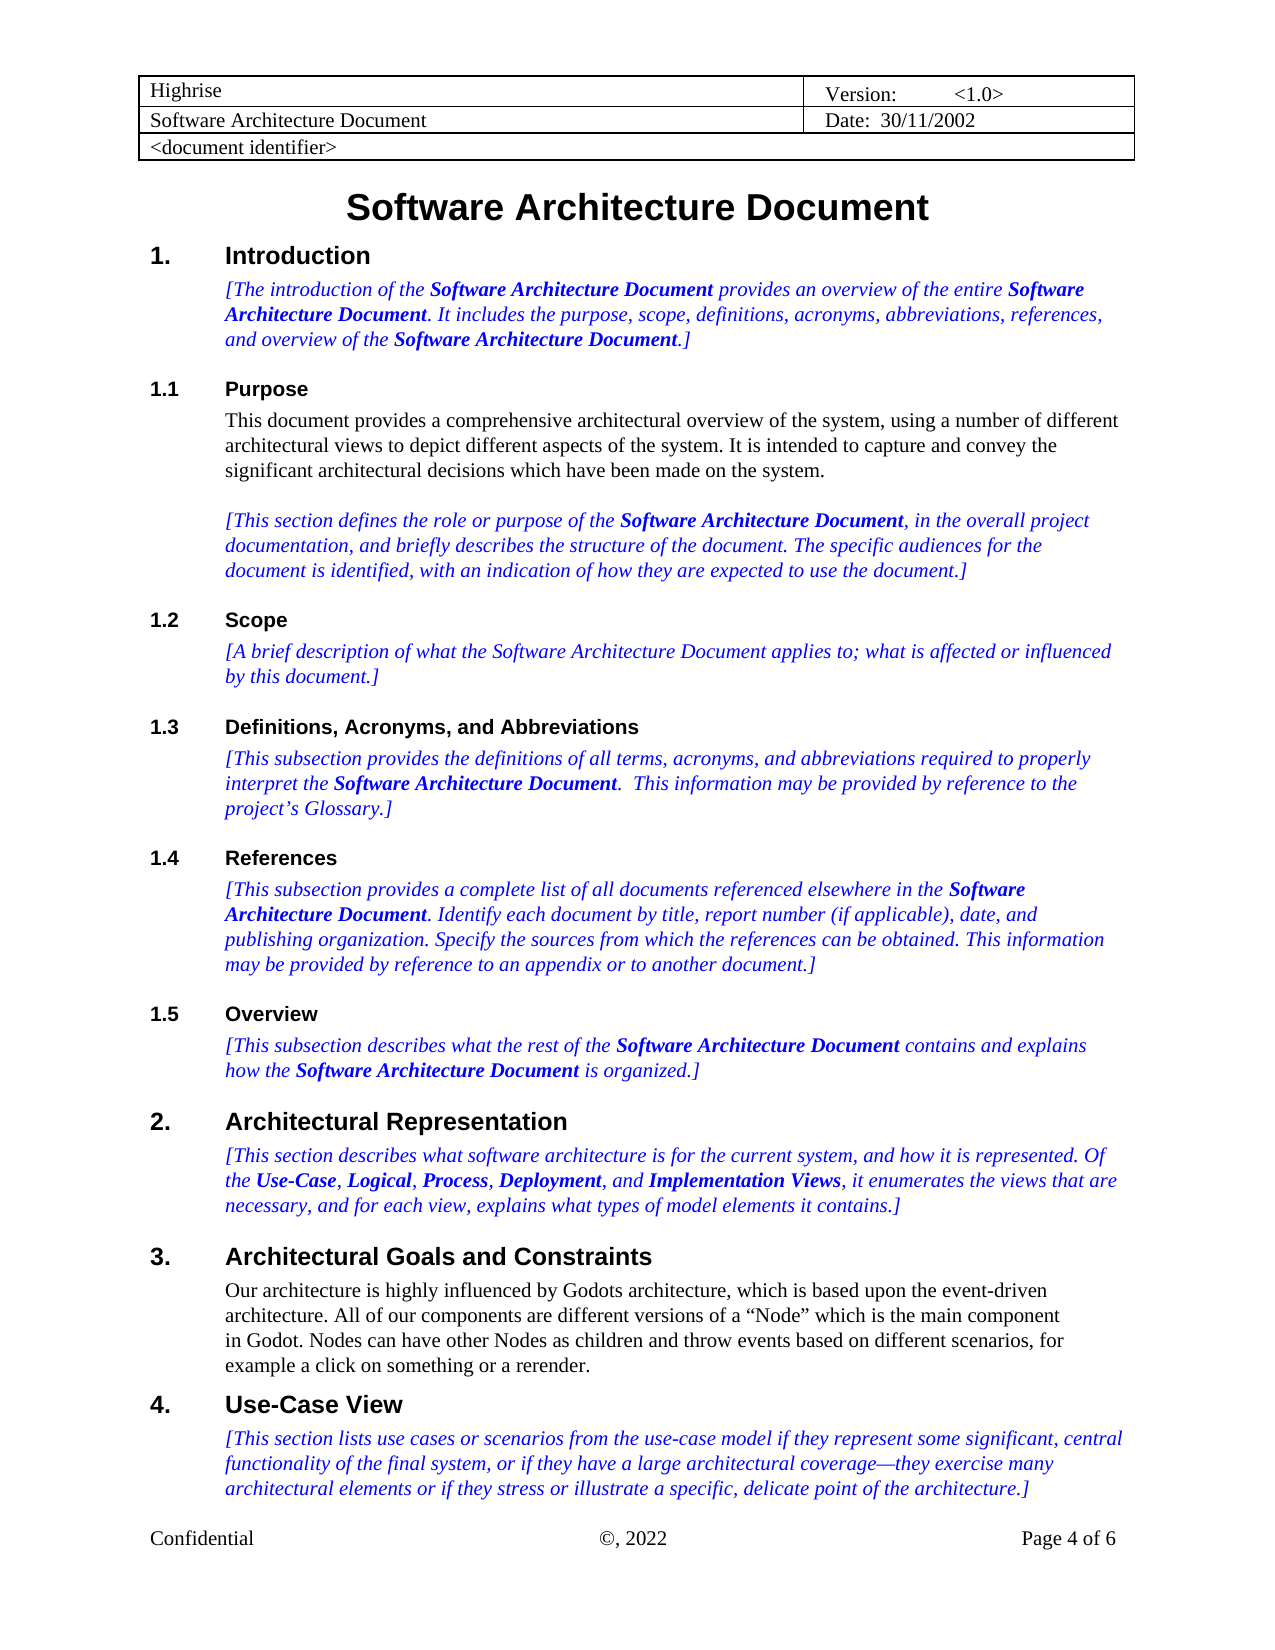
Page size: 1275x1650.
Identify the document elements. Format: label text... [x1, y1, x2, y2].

subtitle Software Architecture Document [150, 185, 1125, 228]
text [This section lists use cases or scenarios from the use-case model if they represent some significant, central functionality of the final system, or if they have a large architectural coverage—they exercise many architectural elements or if they stress or illustrate a specific, delicate point of the architecture.] [225, 1425, 1125, 1500]
subtitle References [150, 845, 1125, 870]
text [This subsection provides a complete list of all documents referenced elsewhere in the Software Architecture Document. Identify each document by title, report number (if applicable), date, and publishing organization. Specify the sources from which the references can be obtained. This information may be provided by reference to an appendix or to another document.] [225, 876, 1125, 976]
text [A brief description of what the Software Architecture Document applies to; what is affected or influenced by this document.] [225, 638, 1125, 688]
text This document provides a comprehensive architectural overview of the system, using a number of different architectural views to depict different aspects of the system. It is intended to capture and convey the significant architectural decisions which have been made on the system. [225, 407, 1125, 482]
subtitle Scope [150, 607, 1125, 632]
text [The introduction of the Software Architecture Document provides an overview of the entire Software Architecture Document. It includes the purpose, scope, definitions, acronyms, abbreviations, references, and overview of the Software Architecture Document.] [225, 276, 1125, 351]
subtitle Architectural Goals and Constraints [150, 1242, 1125, 1271]
subtitle Use-Case View [150, 1390, 1125, 1418]
text [This subsection provides the definitions of all terms, acronyms, and abbreviations required to properly interpret the Software Architecture Document. This information may be provided by reference to the project’s Glossary.] [225, 745, 1125, 820]
text Our architecture is highly influenced by Godots architecture, which is based upon the event-driven architecture. All of our components are different versions of a “Node” which is the main component in Godot. Nodes can have other Nodes as children and throw events based on different scenarios, for example a click on something or a rerender. [150, 1277, 1125, 1377]
subtitle Purpose [150, 376, 1125, 401]
subtitle Architectural Representation [150, 1107, 1125, 1136]
subtitle Overview [150, 1001, 1125, 1026]
subtitle Introduction [150, 241, 1125, 270]
subtitle Definitions, Acronyms, and Abbreviations [150, 713, 1125, 738]
text [This section defines the role or purpose of the Software Architecture Document, in the overall project documentation, and briefly describes the structure of the document. The specific audiences for the document is identified, with an indication of how they are expected to use the document.] [225, 507, 1125, 582]
text [This section describes what software architecture is for the current system, and how it is represented. Of the Use-Case, Logical, Process, Deployment, and Implementation Views, it enumerates the views that are necessary, and for each view, explains what types of model elements it contains.] [225, 1142, 1125, 1217]
text [This subsection describes what the rest of the Software Architecture Document contains and explains how the Software Architecture Document is organized.] [225, 1032, 1125, 1082]
